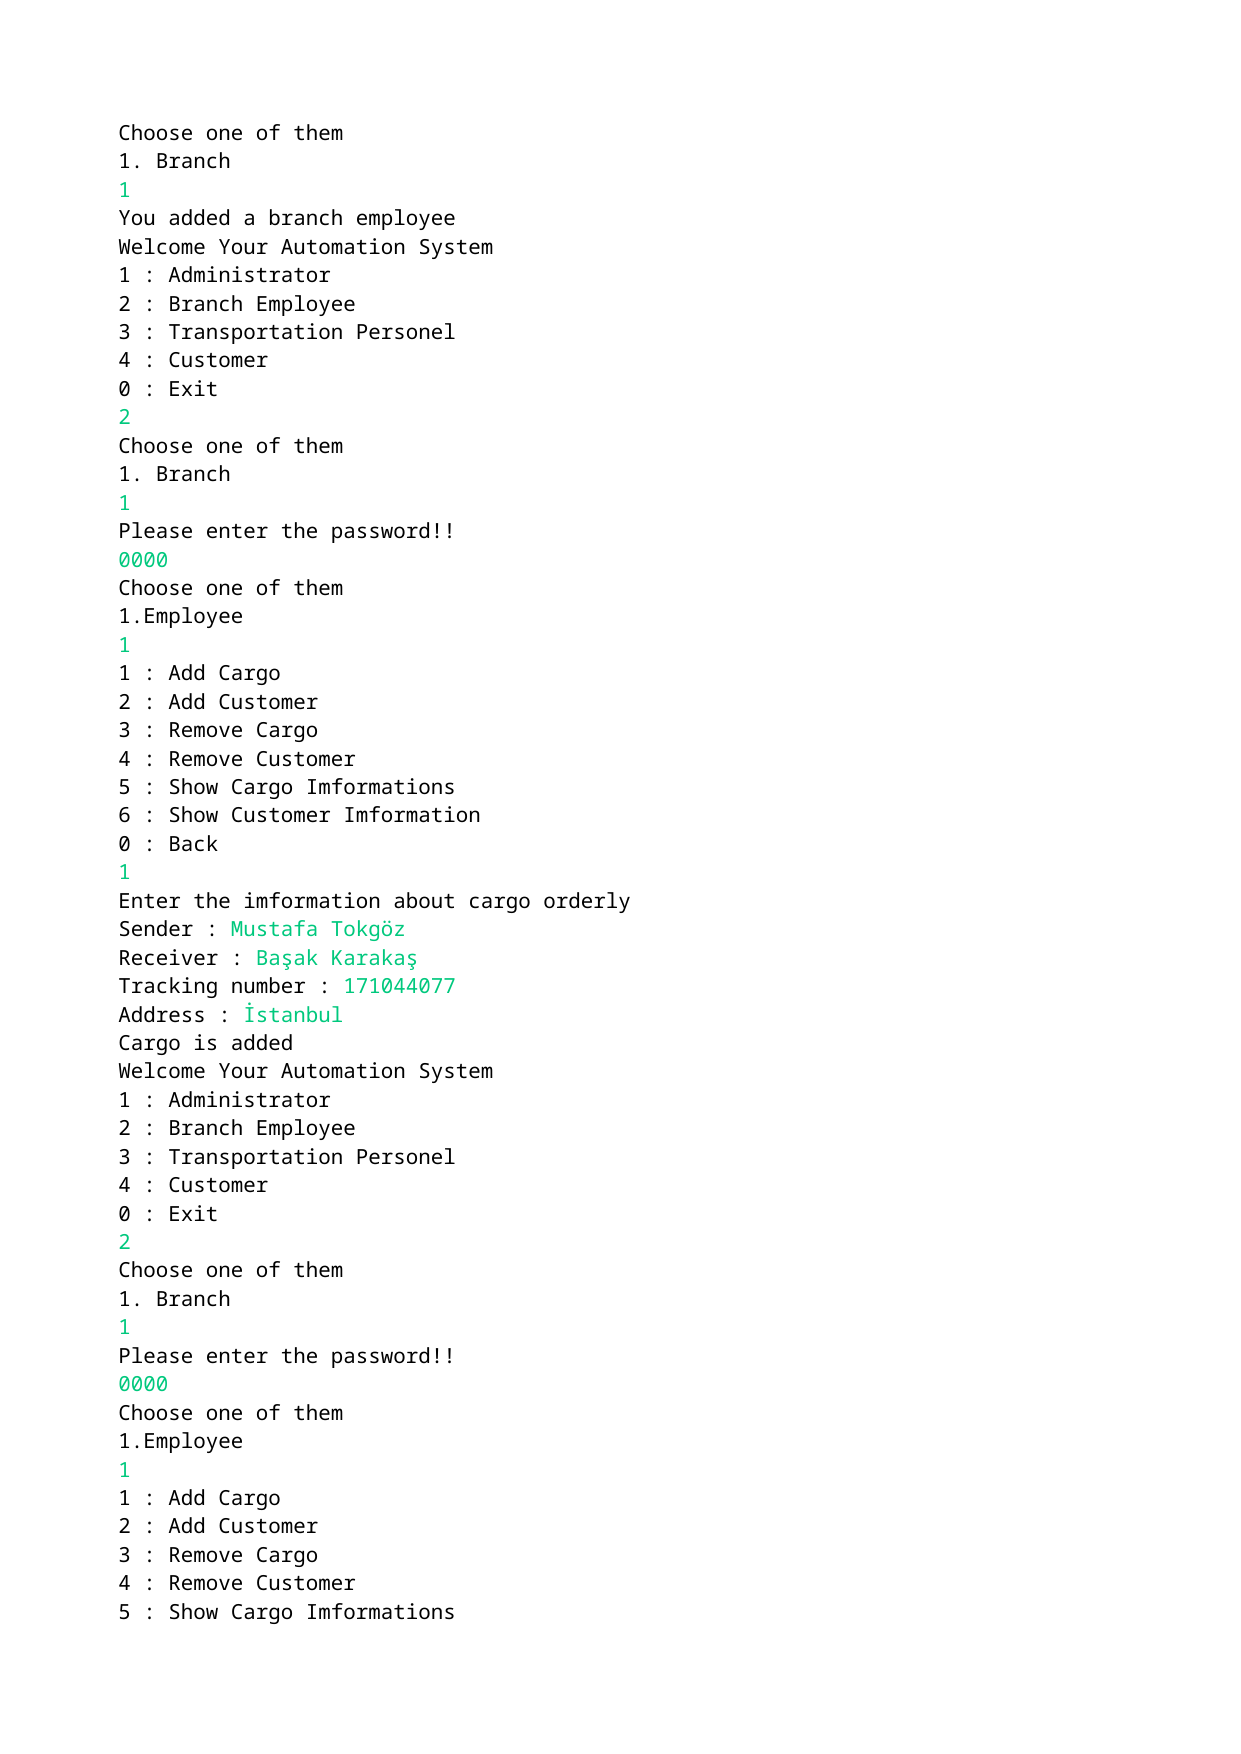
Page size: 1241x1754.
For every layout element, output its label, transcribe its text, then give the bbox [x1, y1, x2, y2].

text 1 : Add Cargo [118, 658, 1122, 687]
text 4 : Customer [118, 1170, 1122, 1199]
text 1 [118, 1455, 1122, 1483]
text 6 : Show Customer Imformation [118, 801, 1122, 829]
text 2 [118, 1227, 1122, 1256]
text Tracking number : 171044077 [118, 971, 1122, 1000]
text 2 : Add Customer [118, 687, 1122, 715]
text 1 [118, 857, 1122, 886]
text 1 [118, 630, 1122, 658]
text Please enter the password!! [118, 1341, 1122, 1369]
text 4 : Remove Customer [118, 744, 1122, 772]
text 0000 [118, 1369, 1122, 1398]
text Cargo is added [118, 1028, 1122, 1057]
text 1 [118, 488, 1122, 516]
text 0 : Exit [118, 1199, 1122, 1227]
text 1. Branch [118, 459, 1122, 488]
text Welcome Your Automation System [118, 232, 1122, 260]
text Sender : Mustafa Tokgöz [118, 914, 1122, 943]
text 1 [118, 1312, 1122, 1341]
text Choose one of them [118, 431, 1122, 459]
text 0 : Exit [118, 374, 1122, 402]
text 5 : Show Cargo Imformations [118, 772, 1122, 801]
text 4 : Remove Customer [118, 1568, 1122, 1597]
text Choose one of them [118, 1256, 1122, 1284]
text 3 : Transportation Personel [118, 317, 1122, 346]
text 1 : Administrator [118, 260, 1122, 289]
text Receiver : Başak Karakaş [118, 943, 1122, 971]
text 2 : Branch Employee [118, 289, 1122, 317]
text 3 : Transportation Personel [118, 1142, 1122, 1170]
text 3 : Remove Cargo [118, 715, 1122, 744]
text 3 : Remove Cargo [118, 1540, 1122, 1568]
text Choose one of them [118, 118, 1122, 147]
text 1. Branch [118, 147, 1122, 175]
text 1 [118, 175, 1122, 203]
text Enter the imformation about cargo orderly [118, 886, 1122, 914]
text Choose one of them [118, 1398, 1122, 1426]
text 1. Branch [118, 1284, 1122, 1312]
text 0 : Back [118, 829, 1122, 857]
text 5 : Show Cargo Imformations [118, 1597, 1122, 1625]
text Welcome Your Automation System [118, 1057, 1122, 1085]
text You added a branch employee [118, 203, 1122, 232]
text Please enter the password!! [118, 516, 1122, 545]
text 2 : Add Customer [118, 1512, 1122, 1540]
text 0000 [118, 545, 1122, 573]
text 1.Employee [118, 602, 1122, 630]
text 2 : Branch Employee [118, 1113, 1122, 1142]
text Choose one of them [118, 573, 1122, 602]
text 1 : Administrator [118, 1085, 1122, 1113]
text 2 [118, 402, 1122, 431]
text 1 : Add Cargo [118, 1483, 1122, 1512]
text 1.Employee [118, 1426, 1122, 1455]
text 4 : Customer [118, 346, 1122, 374]
text Address : İstanbul [118, 1000, 1122, 1028]
